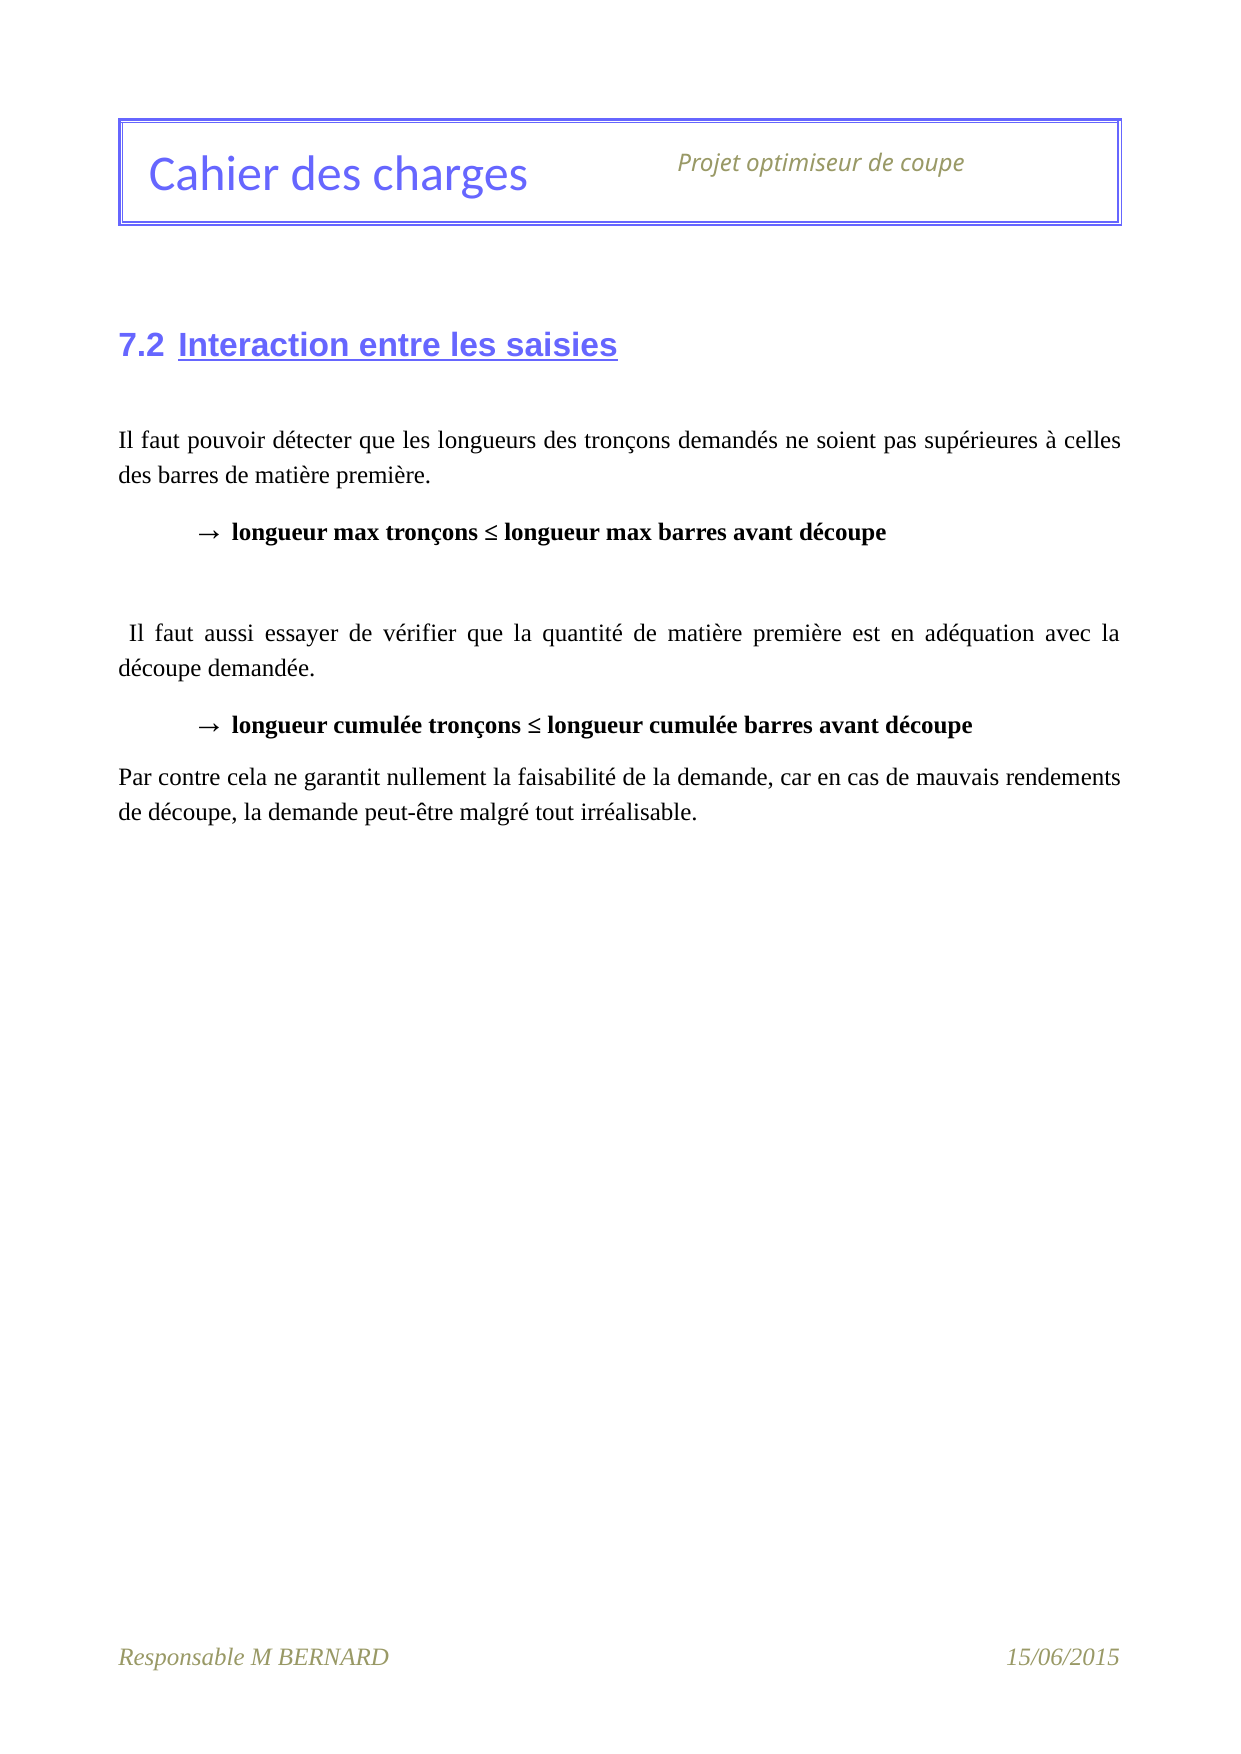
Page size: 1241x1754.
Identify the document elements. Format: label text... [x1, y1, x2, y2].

text Il faut pouvoir détecter que les longueurs des tronçons demandés ne soient pas supérieures à celles des barres de matière première. [118, 425, 1122, 488]
text → longueur cumulée tronçons ≤ longueur cumulée barres avant découpe [192, 702, 1122, 740]
text Il faut aussi essayer de vérifier que la quantité de matière première est en adéquation avec la découpe demandée. [118, 618, 1122, 682]
text → longueur max tronçons ≤ longueur max barres avant découpe [192, 509, 1122, 547]
subtitle Interaction entre les saisies [118, 325, 1122, 364]
text Par contre cela ne garantit nullement la faisabilité de la demande, car en cas de mauvais rendements de découpe, la demande peut-être malgré tout irréalisable. [118, 762, 1122, 826]
